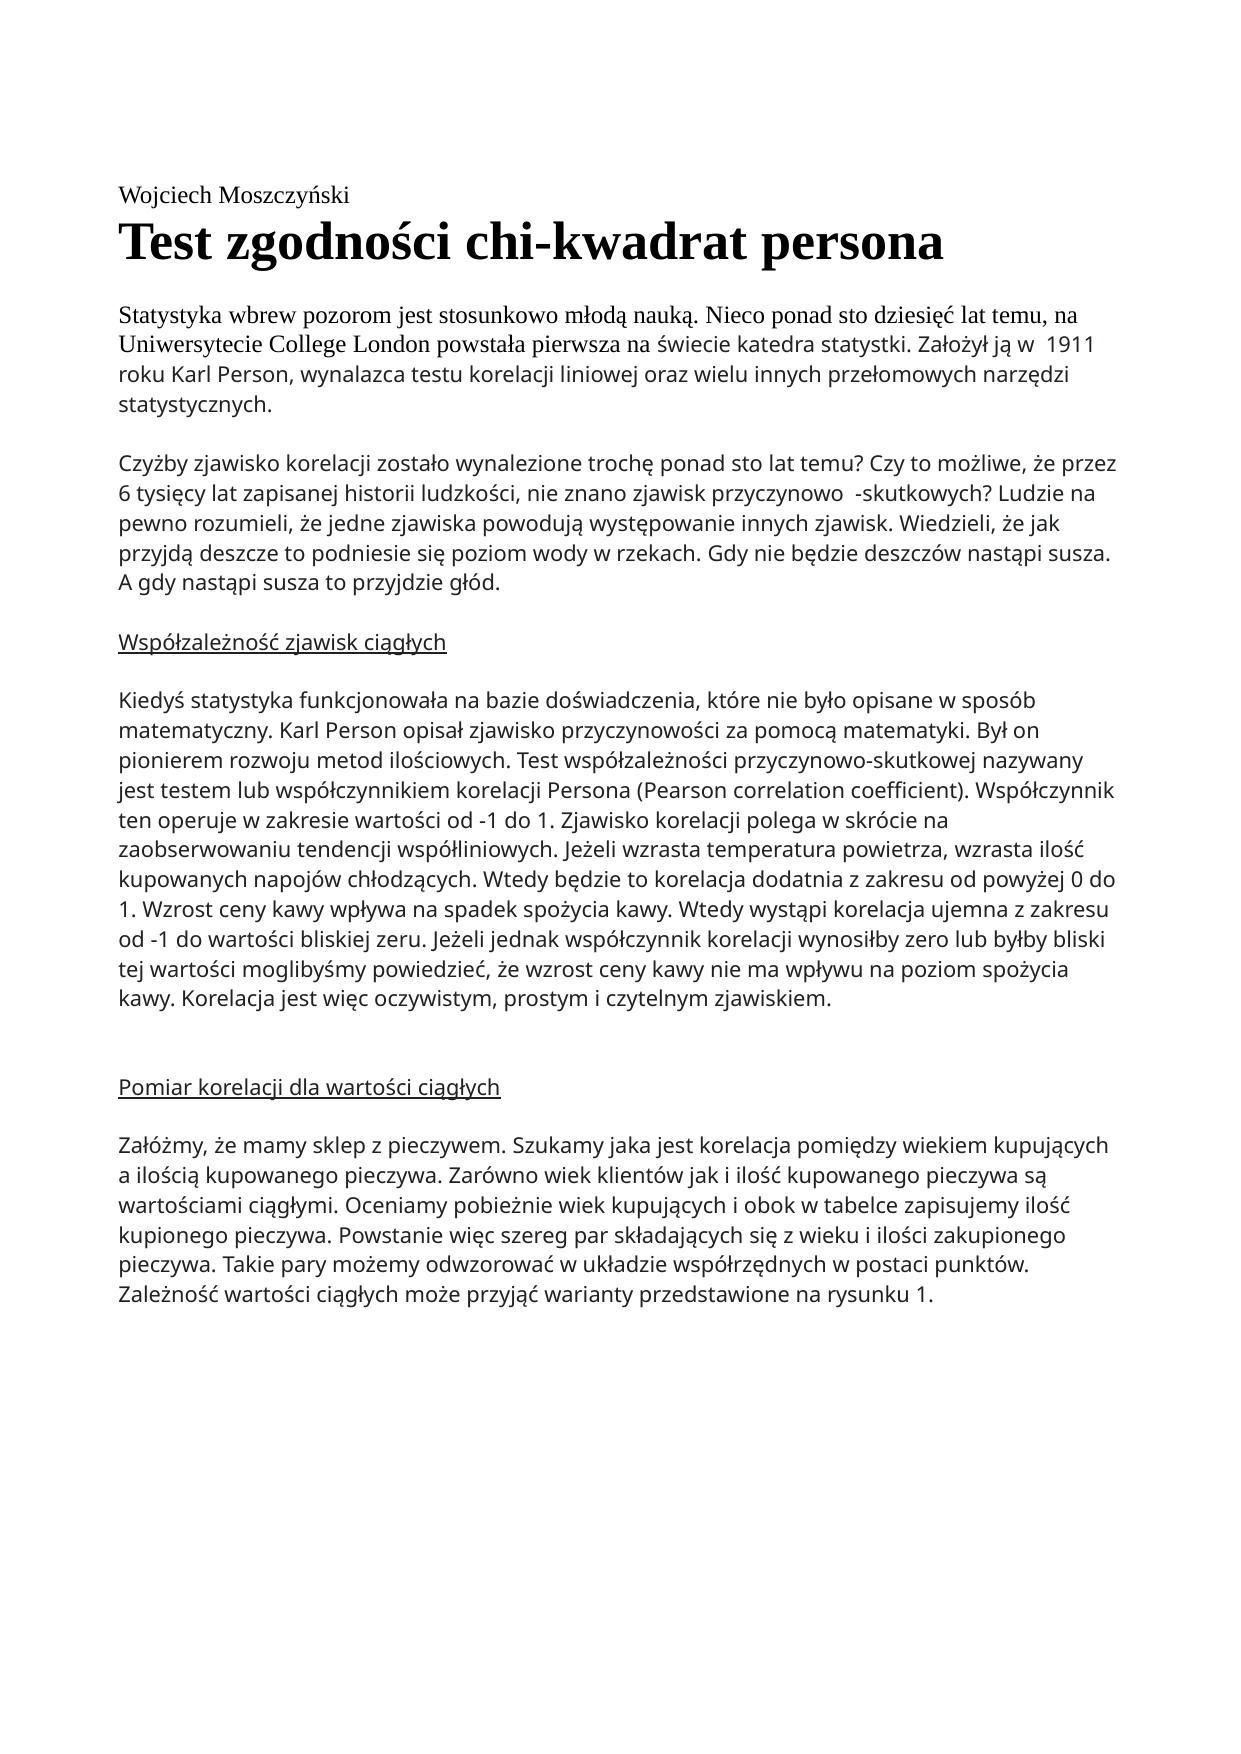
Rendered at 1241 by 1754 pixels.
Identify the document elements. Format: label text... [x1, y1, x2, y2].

text Pomiar korelacji dla wartości ciągłych [118, 1072, 1122, 1101]
text Kiedyś statystyka funkcjonowała na bazie doświadczenia, które nie było opisane w sposób matematyczny. Karl Person opisał zjawisko przyczynowości za pomocą matematyki. Był on pionierem rozwoju metod ilościowych. Test współzależności przyczynowo-skutkowej nazywany jest testem lub współczynnikiem korelacji Persona (Pearson correlation coefficient). Współczynnik ten operuje w zakresie wartości od -1 do 1. Zjawisko korelacji polega w skrócie na zaobserwowaniu tendencji współliniowych. Jeżeli wzrasta temperatura powietrza, wzrasta ilość kupowanych napojów chłodzących. Wtedy będzie to korelacja dodatnia z zakresu od powyżej 0 do 1. Wzrost ceny kawy wpływa na spadek spożycia kawy. Wtedy wystąpi korelacja ujemna z zakresu od -1 do wartości bliskiej zeru. Jeżeli jednak współczynnik korelacji wynosiłby zero lub byłby bliski tej wartości moglibyśmy powiedzieć, że wzrost ceny kawy nie ma wpływu na poziom spożycia kawy. Korelacja jest więc oczywistym, prostym i czytelnym zjawiskiem. [118, 685, 1122, 1013]
text Załóżmy, że mamy sklep z pieczywem. Szukamy jaka jest korelacja pomiędzy wiekiem kupujących a ilością kupowanego pieczywa. Zarówno wiek klientów jak i ilość kupowanego pieczywa są wartościami ciągłymi. Oceniamy pobieżnie wiek kupujących i obok w tabelce zapisujemy ilość kupionego pieczywa. Powstanie więc szereg par składających się z wieku i ilości zakupionego pieczywa. Takie pary możemy odwzorować w układzie współrzędnych w postaci punktów. Zależność wartości ciągłych może przyjąć warianty przedstawione na rysunku 1. [118, 1130, 1122, 1309]
text Współzależność zjawisk ciągłych [118, 627, 1122, 657]
text Test zgodności chi-kwadrat persona [118, 209, 1122, 271]
text Wojciech Moszczyński [118, 118, 1122, 209]
text Statystyka wbrew pozorom jest stosunkowo młodą nauką. Nieco ponad sto dziesięć lat temu, na Uniwersytecie College London powstała pierwsza na świecie katedra statystki. Założył ją w 1911 roku Karl Person, wynalazca testu korelacji liniowej oraz wielu innych przełomowych narzędzi statystycznych. [118, 300, 1122, 418]
text Czyżby zjawisko korelacji zostało wynalezione trochę ponad sto lat temu? Czy to możliwe, że przez 6 tysięcy lat zapisanej historii ludzkości, nie znano zjawisk przyczynowo -skutkowych? Ludzie na pewno rozumieli, że jedne zjawiska powodują występowanie innych zjawisk. Wiedzieli, że jak przyjdą deszcze to podniesie się poziom wody w rzekach. Gdy nie będzie deszczów nastąpi susza. A gdy nastąpi susza to przyjdzie głód. [118, 448, 1122, 597]
